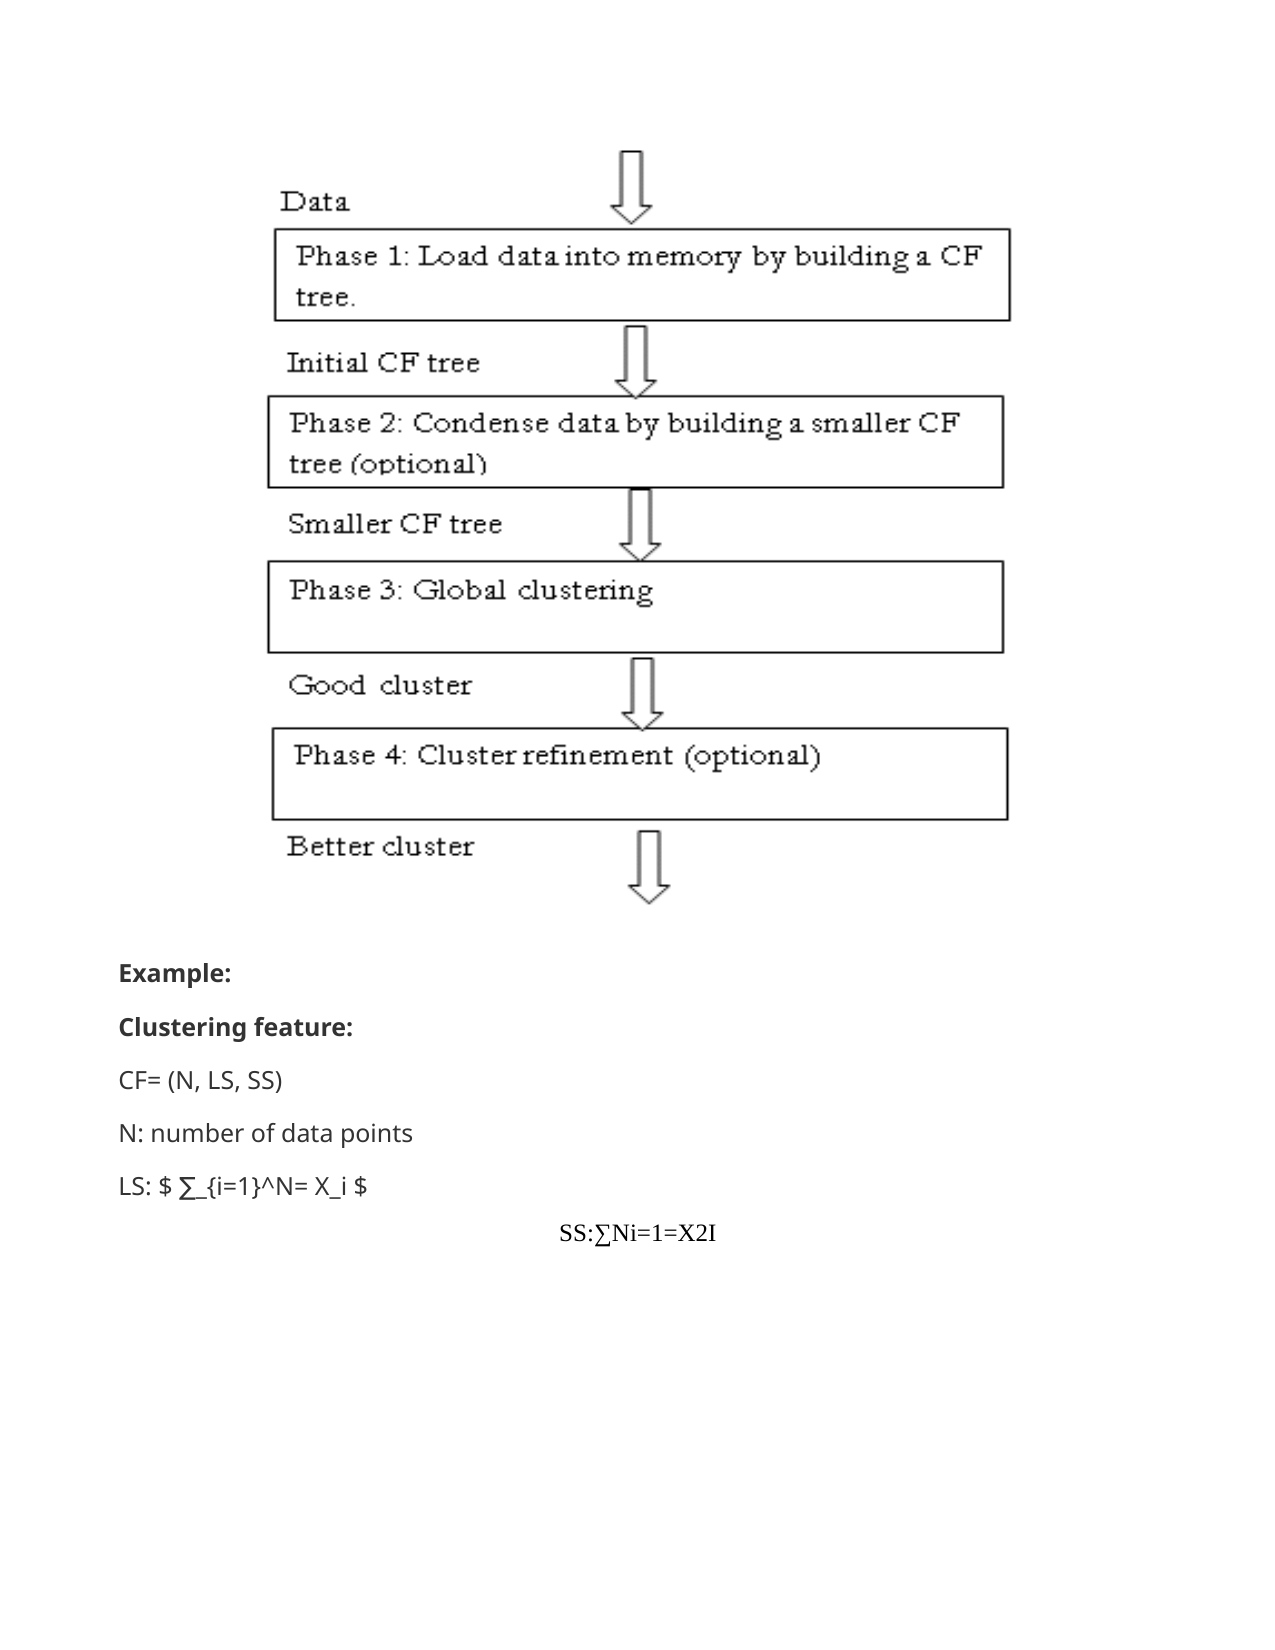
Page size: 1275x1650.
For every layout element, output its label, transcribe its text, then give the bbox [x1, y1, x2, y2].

text Example: [118, 953, 1157, 990]
text N: number of data points [118, 1112, 1157, 1149]
picture [248, 118, 1027, 924]
text CF= (N, LS, SS) [118, 1059, 1157, 1096]
text SS:∑Ni=1=X2I [118, 1218, 1157, 1247]
text LS: $ ∑_{i=1}^N= X_i $ [118, 1165, 1157, 1203]
text Clustering feature: [118, 1006, 1157, 1043]
